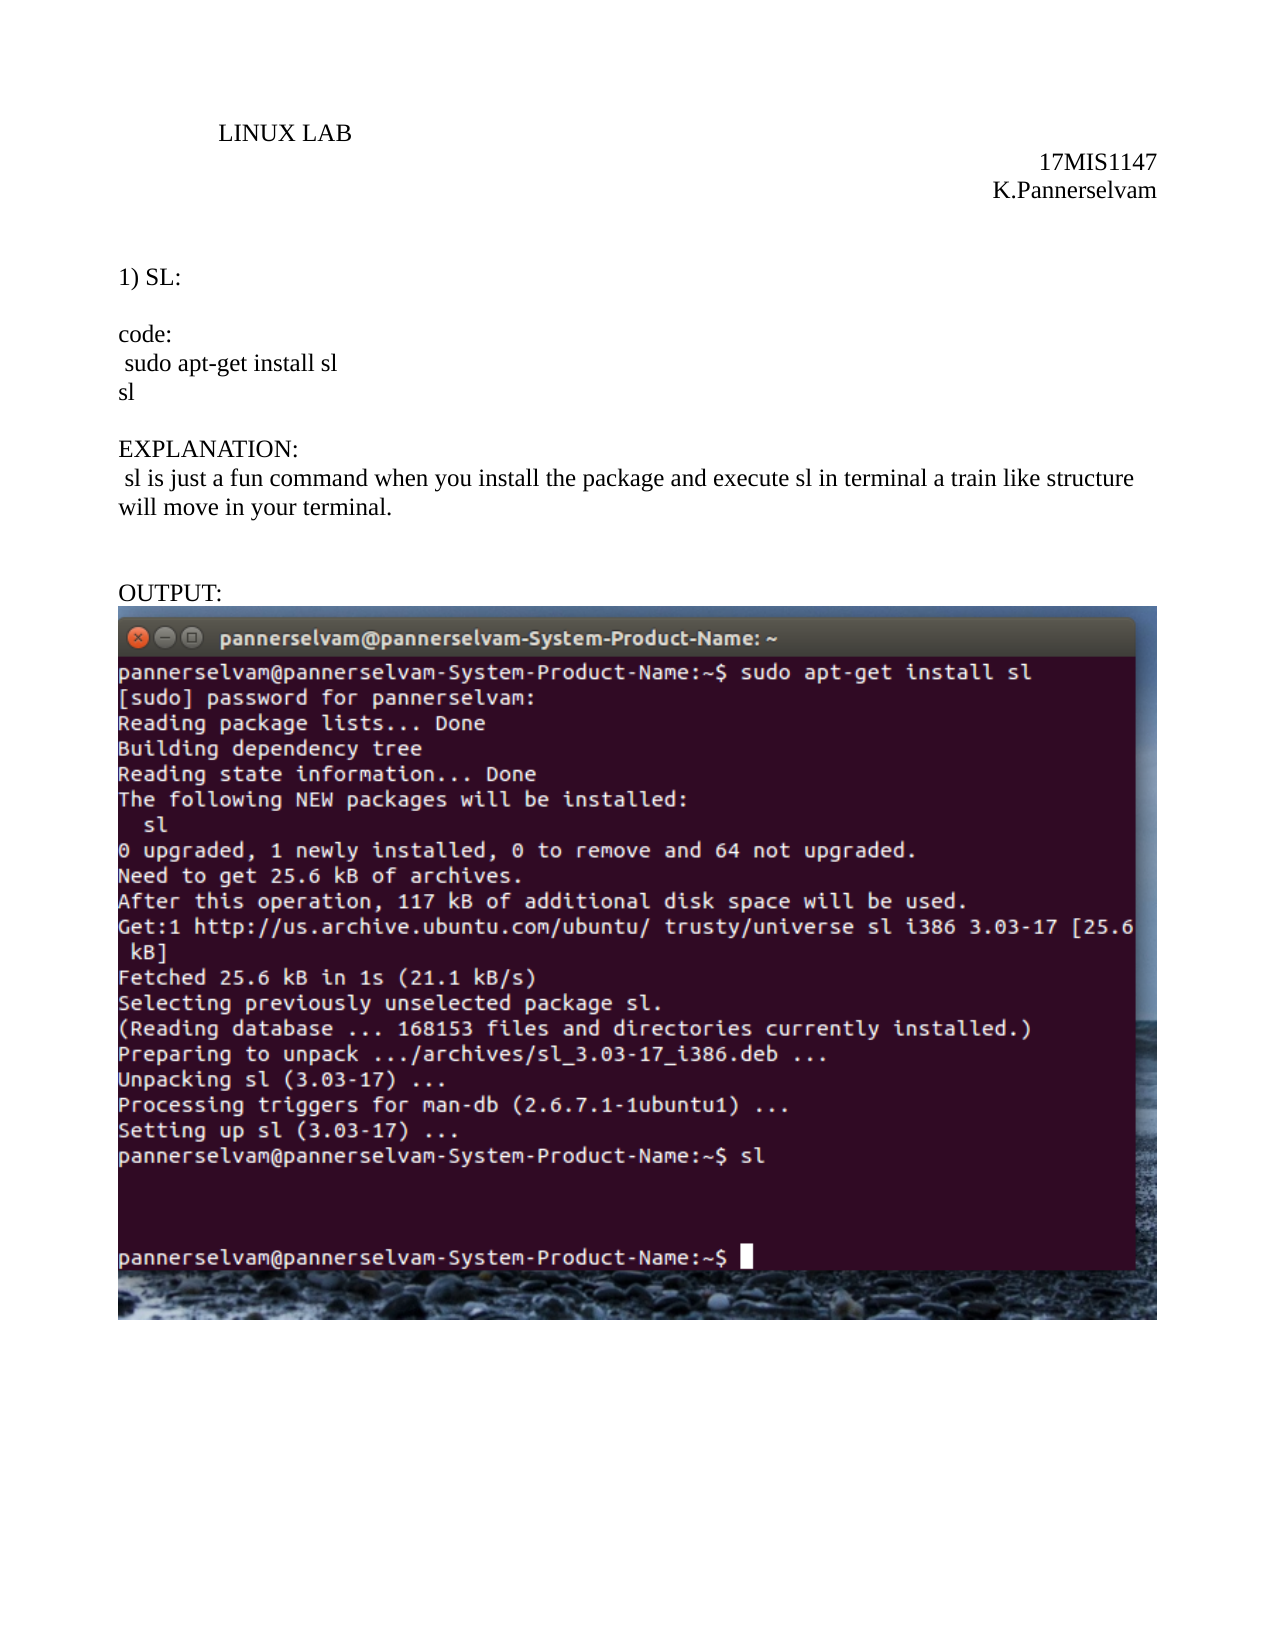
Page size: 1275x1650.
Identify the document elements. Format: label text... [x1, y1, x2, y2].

picture [118, 606, 1157, 1320]
text sl [118, 377, 1157, 406]
text sudo apt-get install sl [118, 348, 1157, 377]
text 1) SL: [118, 262, 1157, 291]
text sl is just a fun command when you install the package and execute sl in terminal a train like structure will move in your terminal. [118, 463, 1157, 521]
text OUTPUT: [118, 578, 1157, 606]
text EXPLANATION: [118, 434, 1157, 463]
text 17MIS1147 [118, 147, 1157, 176]
text LINUX LAB [118, 118, 1157, 147]
text K.Pannerselvam [118, 176, 1157, 204]
text code: [118, 319, 1157, 348]
